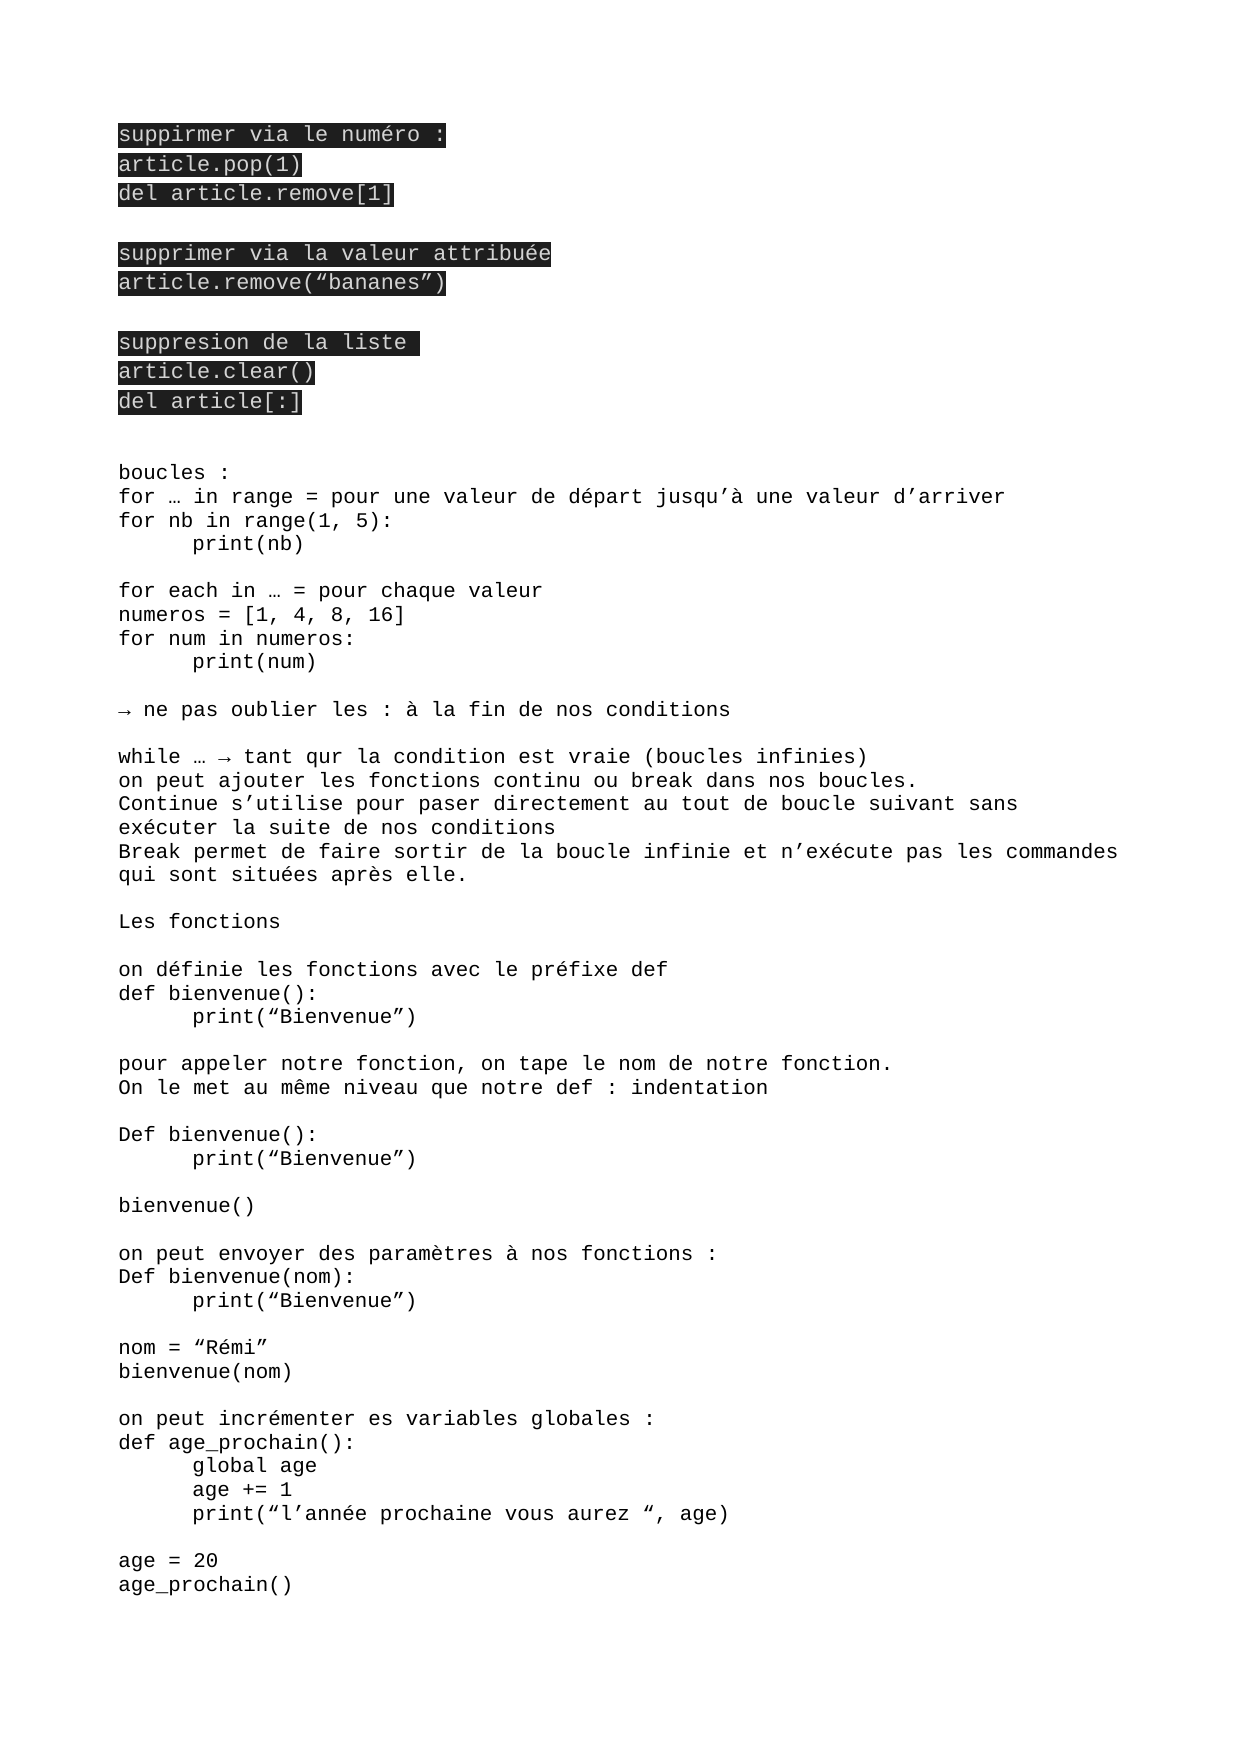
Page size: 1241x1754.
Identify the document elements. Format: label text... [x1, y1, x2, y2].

text del article.remove[1] [118, 177, 1122, 207]
text print(“Bienvenue”) [118, 1148, 1122, 1172]
text suppresion de la liste [118, 326, 1122, 356]
text print(“Bienvenue”) [118, 1006, 1122, 1030]
text del article[:] [118, 385, 1122, 415]
text Def bienvenue(): [118, 1124, 1122, 1148]
text for each in … = pour chaque valeur [118, 581, 1122, 604]
text pour appeler notre fonction, on tape le nom de notre fonction. On le met au même niveau que notre def : indentation [118, 1053, 1122, 1101]
text age = 20 [118, 1550, 1122, 1574]
text for num in numeros: [118, 628, 1122, 651]
text Def bienvenue(nom): [118, 1266, 1122, 1290]
text print(“l’année prochaine vous aurez “, age) [118, 1503, 1122, 1526]
text article.remove(“bananes”) [118, 267, 1122, 296]
text bienvenue() [118, 1195, 1122, 1219]
text article.pop(1) [118, 148, 1122, 177]
text global age [118, 1455, 1122, 1479]
text Les fonctions [118, 912, 1122, 935]
text for … in range = pour une valeur de départ jusqu’à une valeur d’arriver [118, 486, 1122, 509]
text Break permet de faire sortir de la boucle infinie et n’exécute pas les commandes qui sont situées après elle. [118, 841, 1122, 888]
text print(num) [118, 651, 1122, 675]
text boucles : [118, 462, 1122, 486]
text numeros = [1, 4, 8, 16] [118, 604, 1122, 628]
text → ne pas oublier les : à la fin de nos conditions [118, 699, 1122, 722]
text article.clear() [118, 356, 1122, 385]
text on définie les fonctions avec le préfixe def [118, 959, 1122, 982]
text on peut envoyer des paramètres à nos fonctions : [118, 1243, 1122, 1266]
text def bienvenue(): [118, 982, 1122, 1006]
text while … → tant qur la condition est vraie (boucles infinies) [118, 746, 1122, 770]
text on peut incrémenter es variables globales : [118, 1408, 1122, 1432]
text nom = “Rémi” [118, 1337, 1122, 1361]
text Continue s’utilise pour paser directement au tout de boucle suivant sans exécuter la suite de nos conditions [118, 793, 1122, 841]
text age += 1 [118, 1479, 1122, 1503]
text on peut ajouter les fonctions continu ou break dans nos boucles. [118, 770, 1122, 793]
text for nb in range(1, 5): [118, 509, 1122, 533]
text age_prochain() [118, 1574, 1122, 1597]
text def age_prochain(): [118, 1432, 1122, 1455]
text suppirmer via le numéro : [118, 118, 1122, 148]
text print(nb) [118, 533, 1122, 557]
text supprimer via la valeur attribuée [118, 237, 1122, 267]
text print(“Bienvenue”) [118, 1290, 1122, 1313]
text bienvenue(nom) [118, 1361, 1122, 1384]
